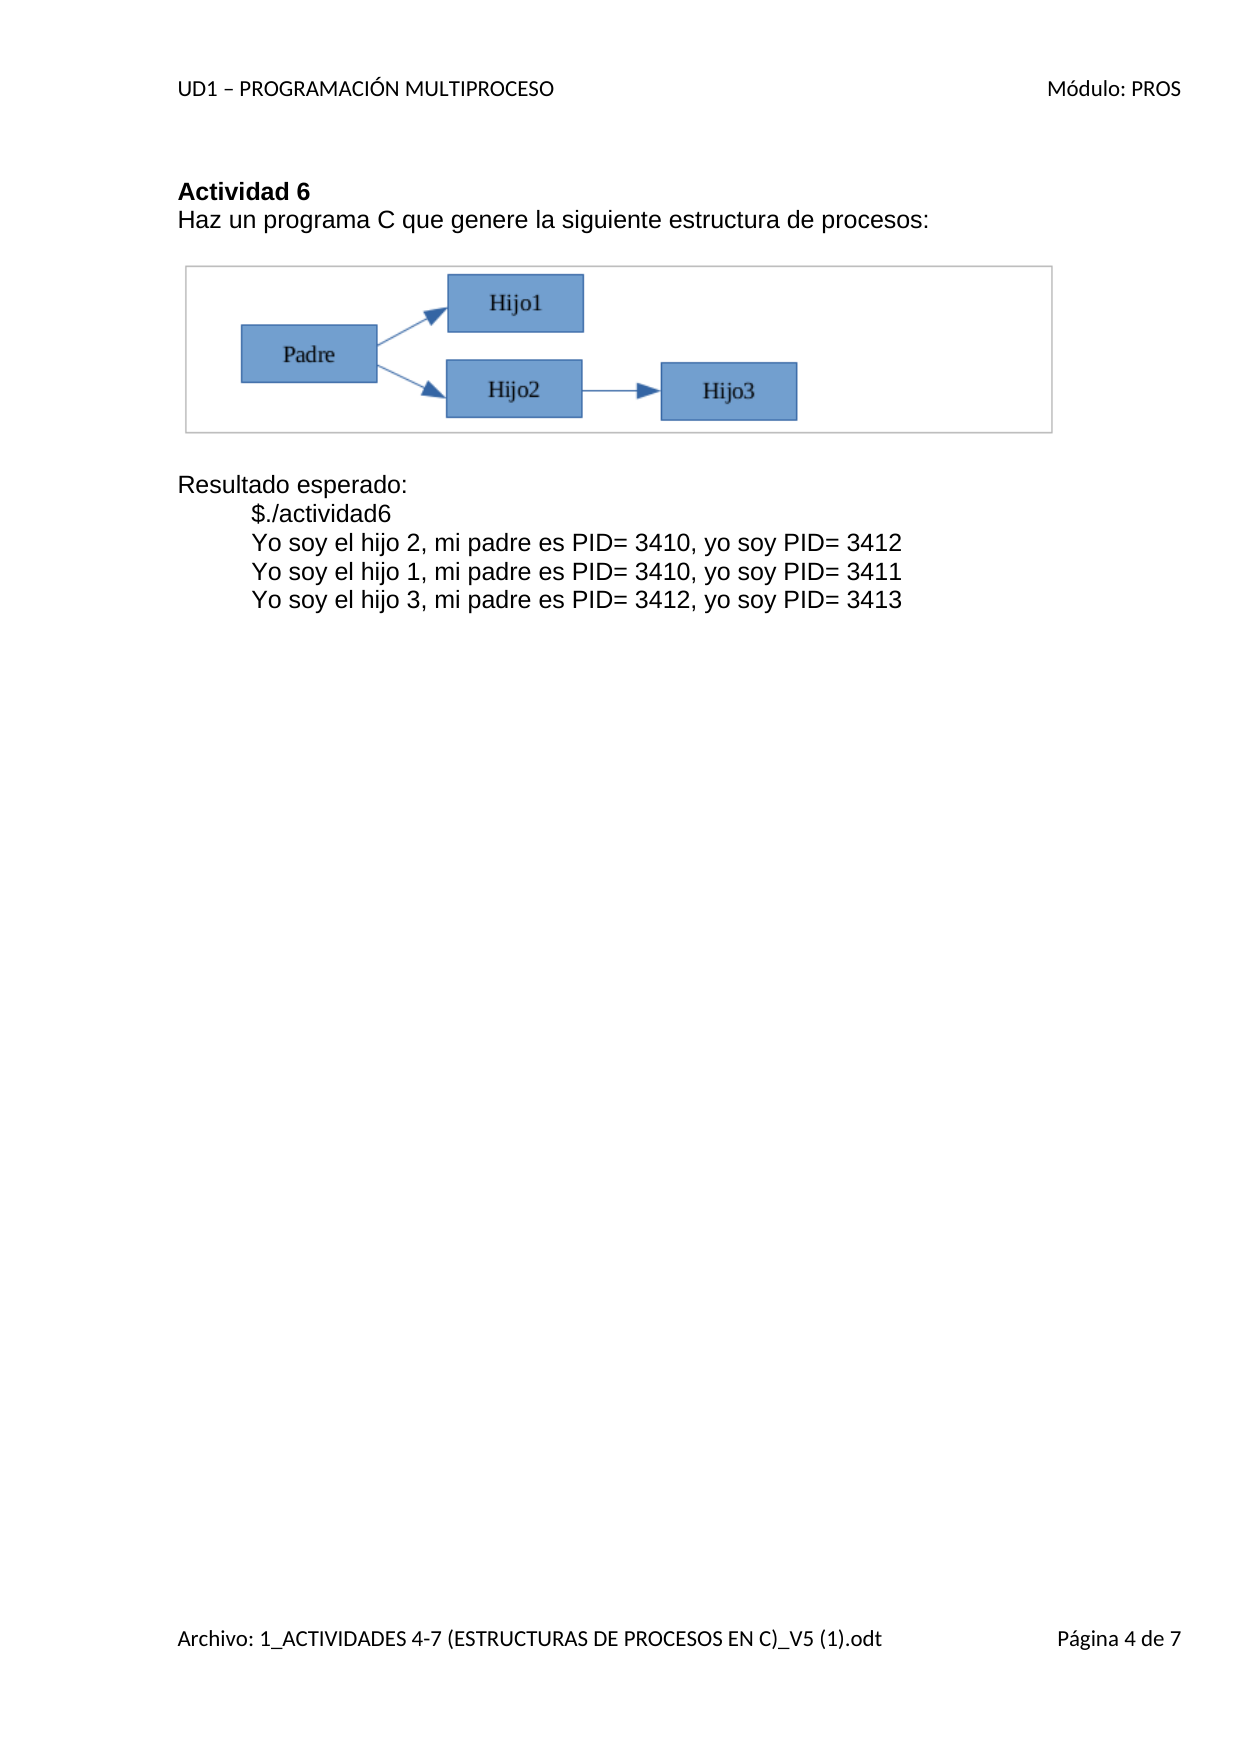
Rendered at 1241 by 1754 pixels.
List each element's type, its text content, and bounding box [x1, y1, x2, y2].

text Resultado esperado: [177, 471, 1063, 499]
text Actividad 6 [177, 177, 1063, 206]
text $./actividad6 [251, 499, 1063, 528]
picture [177, 263, 1063, 442]
text Yo soy el hijo 2, mi padre es PID= 3410, yo soy PID= 3412 Yo soy el hijo 1, mi padre es PID= 3410, yo soy PID= 3411 Yo soy el hijo 3, mi padre es PID= 3412, yo soy PID= 3413 [251, 528, 1063, 614]
text Haz un programa C que genere la siguiente estructura de procesos: [177, 206, 1063, 234]
